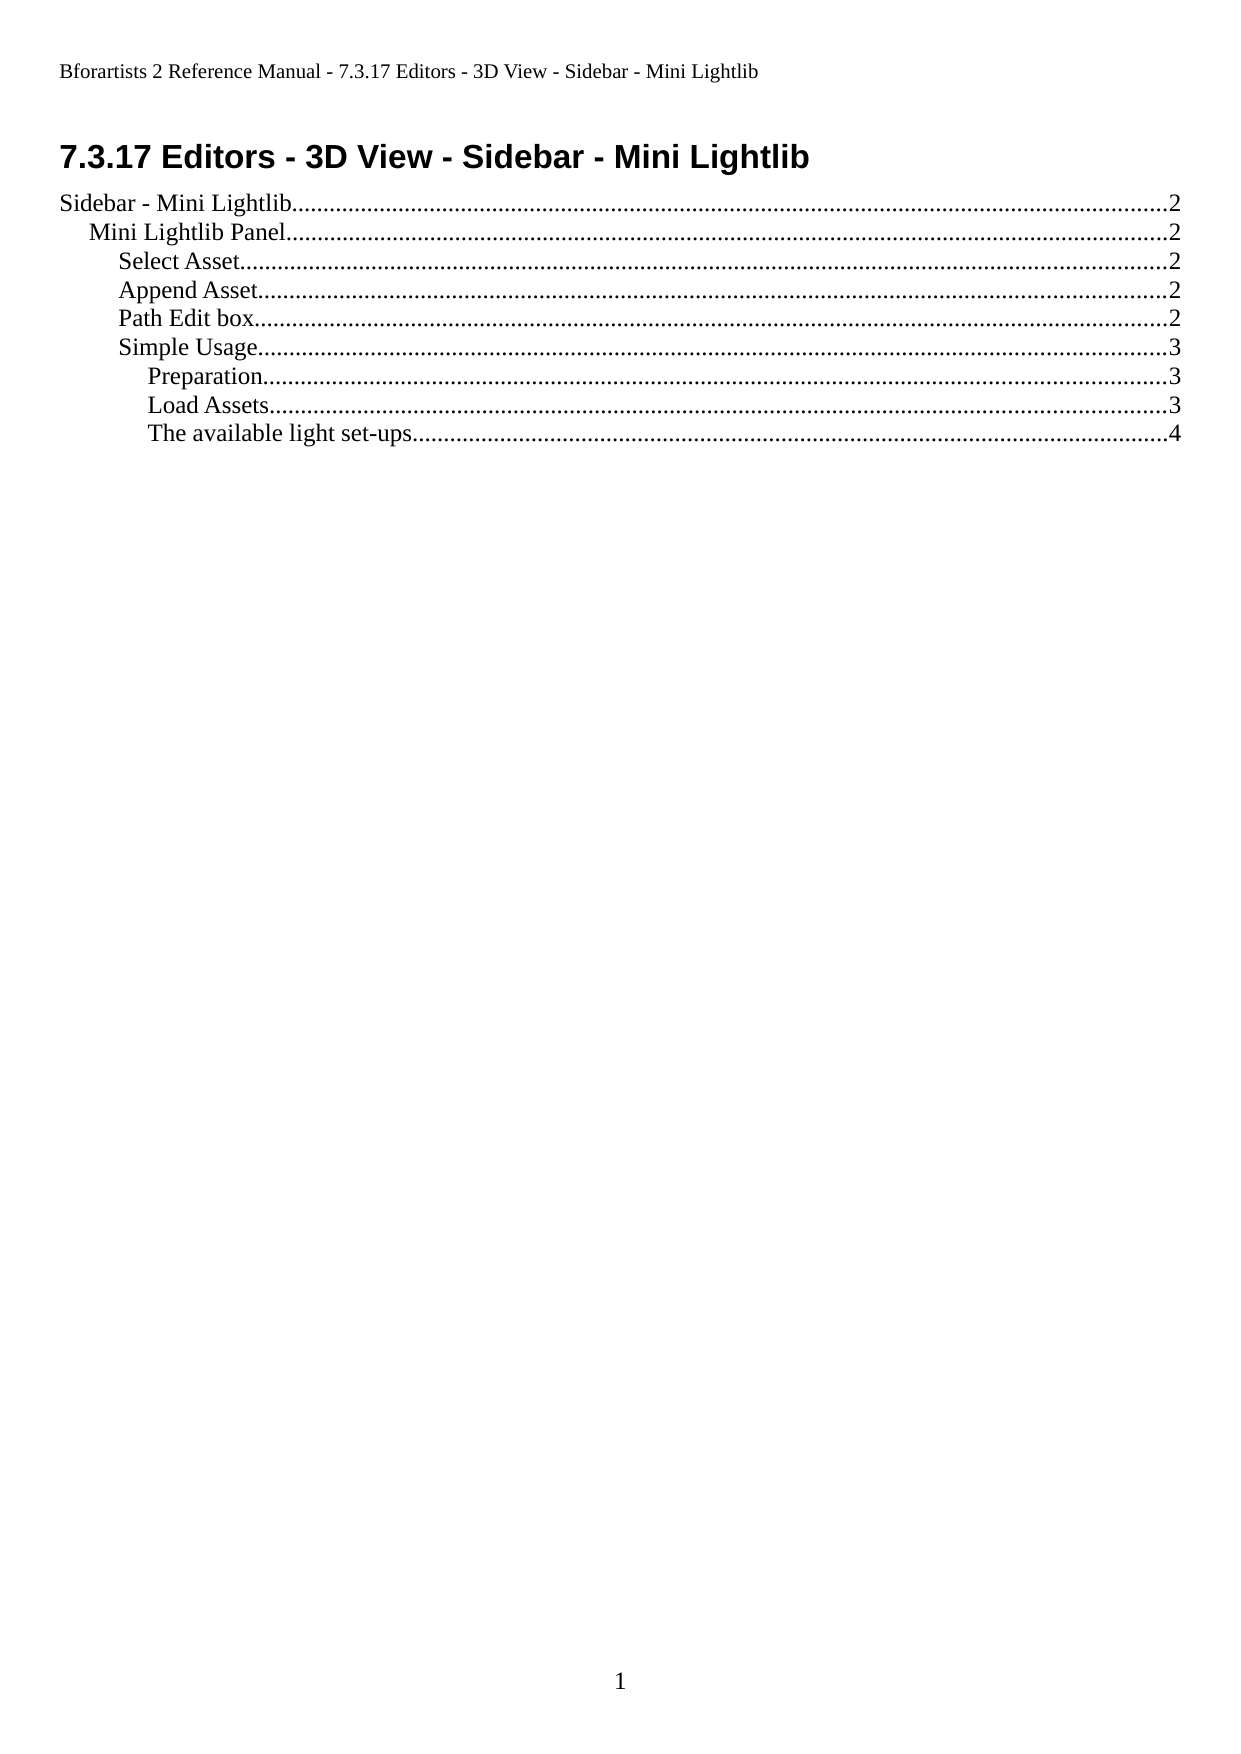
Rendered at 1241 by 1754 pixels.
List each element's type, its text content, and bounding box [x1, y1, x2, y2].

text Preparation 3 [147, 361, 1181, 390]
text Append Asset 2 [118, 275, 1181, 303]
text Load Assets 3 [147, 390, 1181, 418]
text Sidebar - Mini Lightlib 2 [59, 188, 1181, 217]
text The available light set-ups 4 [147, 418, 1181, 447]
text Mini Lightlib Panel 2 [88, 217, 1181, 246]
subtitle 7.3.17 Editors - 3D View - Sidebar - Mini Lightlib [59, 138, 1181, 176]
text Select Asset 2 [118, 246, 1181, 275]
text Path Edit box 2 [118, 303, 1181, 332]
text Simple Usage 3 [118, 332, 1181, 361]
